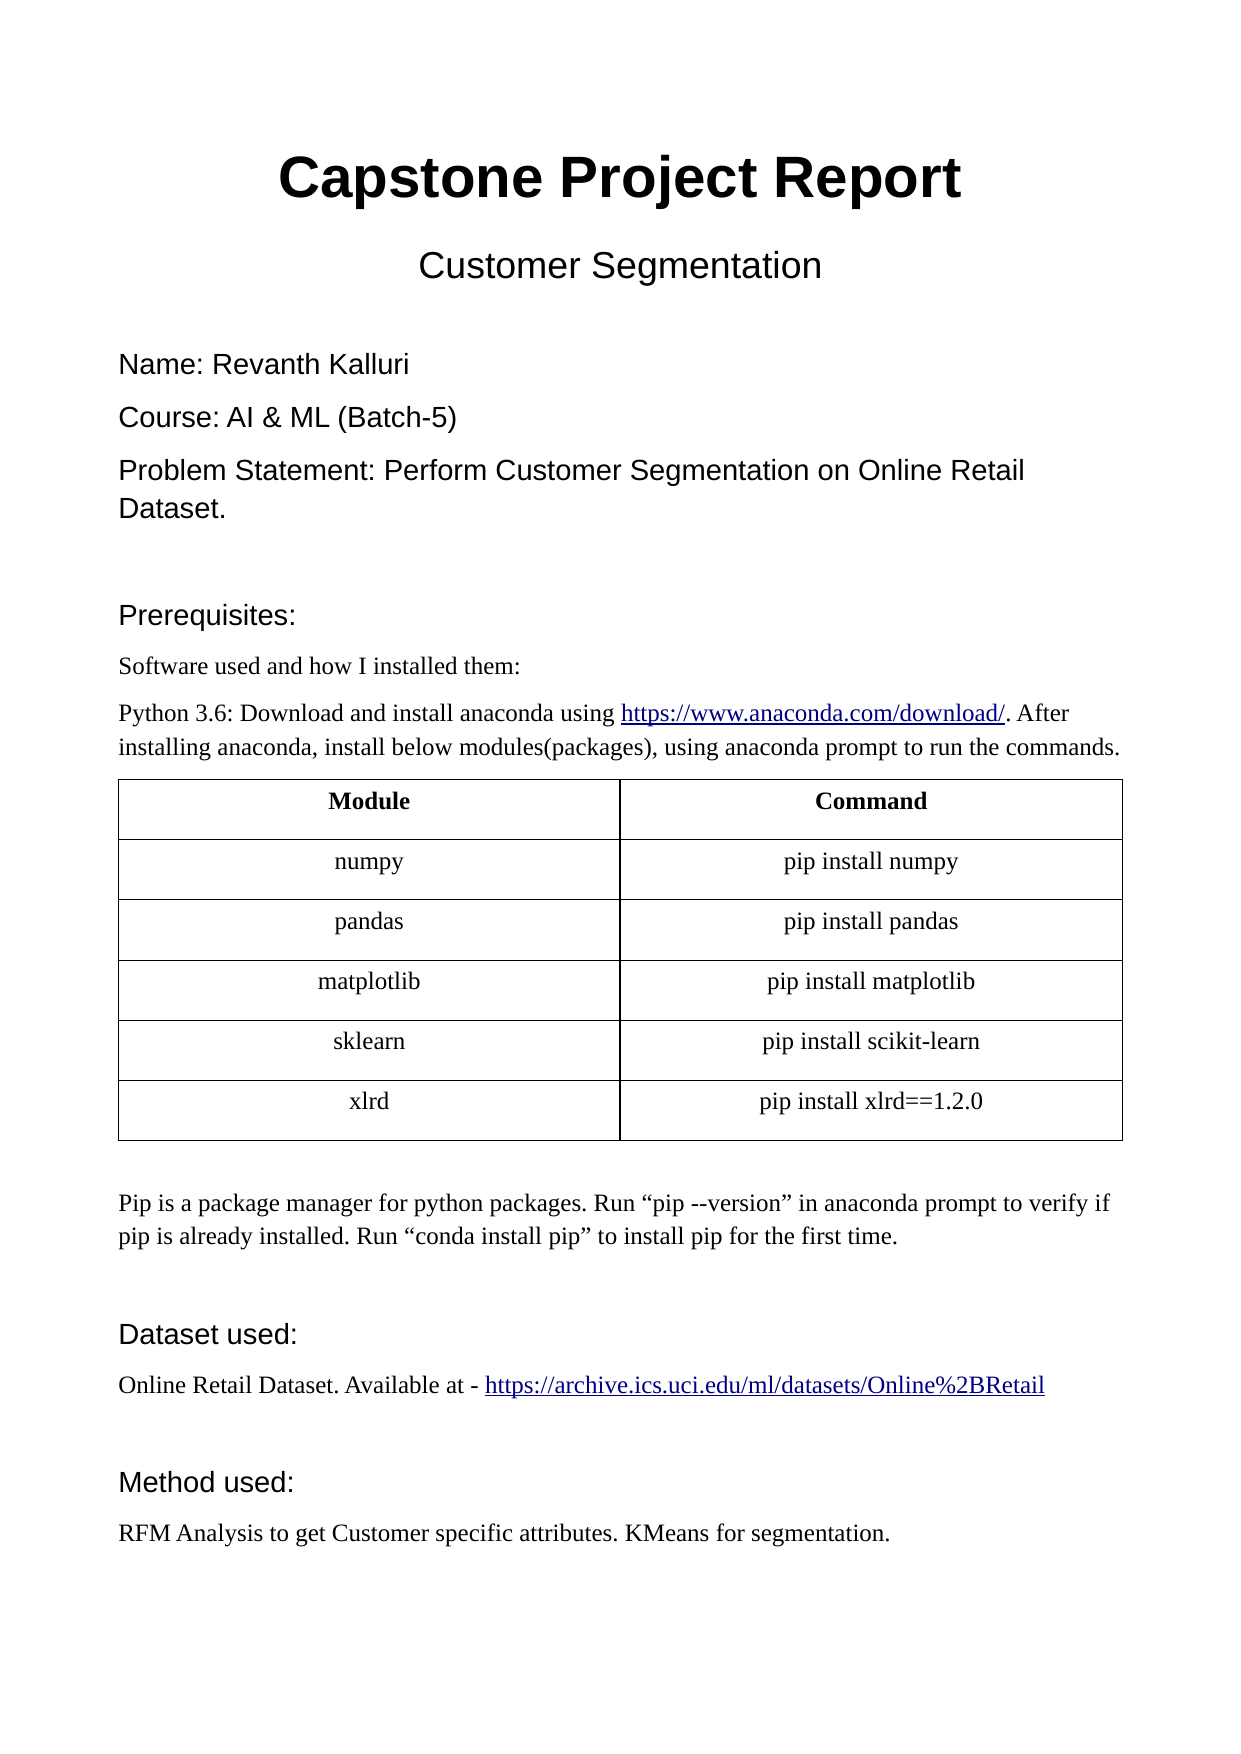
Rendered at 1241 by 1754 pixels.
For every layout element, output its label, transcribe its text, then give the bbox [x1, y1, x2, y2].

text Prerequisites: [118, 598, 1122, 631]
table_header Command [621, 780, 1122, 839]
text Course: AI & ML (Batch-5) [118, 400, 1122, 433]
table_cell pip install pandas [621, 900, 1122, 959]
table_cell pip install xlrd==1.2.0 [621, 1081, 1122, 1140]
table_cell pandas [119, 900, 619, 959]
table_cell pip install scikit-learn [621, 1021, 1122, 1080]
title Capstone Project Report [118, 143, 1122, 210]
table_cell numpy [119, 840, 619, 899]
table_header Module [119, 780, 619, 839]
table_cell pip install matplotlib [621, 961, 1122, 1019]
table_cell sklearn [119, 1021, 619, 1080]
table_cell xlrd [119, 1081, 619, 1140]
text Online Retail Dataset. Available at - https://archive.ics.uci.edu/ml/datasets/Online%2BRetail [118, 1370, 1122, 1398]
text Method used: [118, 1465, 1122, 1498]
text Pip is a package manager for python packages. Run “pip --version” in anaconda prompt to verify if pip is already installed. Run “conda install pip” to install pip for the first time. [118, 1188, 1122, 1250]
text RFM Analysis to get Customer specific attributes. KMeans for segmentation. [118, 1518, 1122, 1547]
text Problem Statement: Perform Customer Segmentation on Online Retail Dataset. [118, 453, 1122, 525]
text Name: Revanth Kalluri [118, 347, 1122, 380]
text Dataset used: [118, 1317, 1122, 1350]
text Software used and how I installed them: [118, 651, 1122, 680]
table_cell pip install numpy [621, 840, 1122, 899]
text Python 3.6: Download and install anaconda using https://www.anaconda.com/download/. After installing anaconda, install below modules(packages), using anaconda prompt to run the commands. [118, 698, 1122, 760]
subtitle Customer Segmentation [118, 243, 1122, 287]
table_cell matplotlib [119, 961, 619, 1019]
